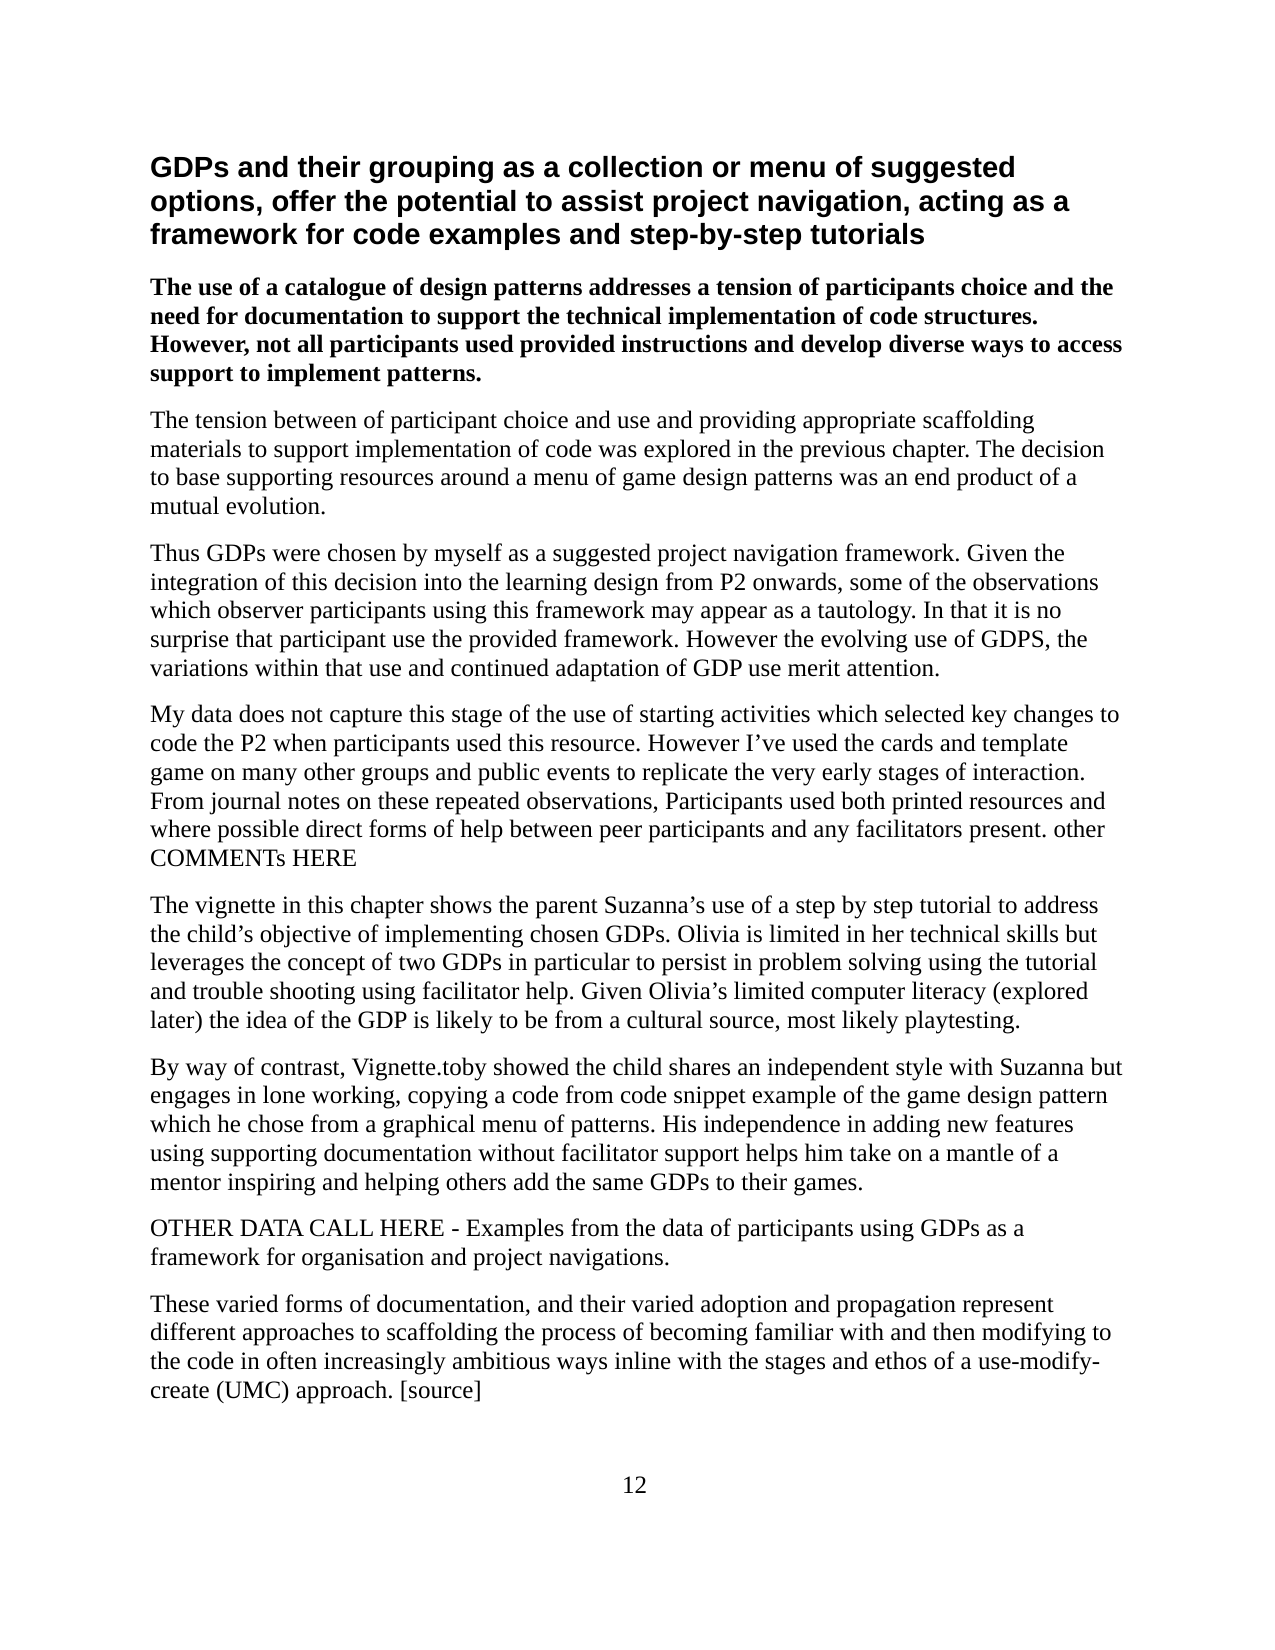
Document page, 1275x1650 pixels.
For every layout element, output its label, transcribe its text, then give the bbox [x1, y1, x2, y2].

text My data does not capture this stage of the use of starting activities which selected key changes to code the P2 when participants used this resource. However I’ve used the cards and template game on many other groups and public events to replicate the very early stages of interaction. From journal notes on these repeated observations, Participants used both printed resources and where possible direct forms of help between peer participants and any facilitators present. other COMMENTs HERE [150, 699, 1125, 872]
text The tension between of participant choice and use and providing appropriate scaffolding materials to support implementation of code was explored in the previous chapter. The decision to base supporting resources around a menu of game design patterns was an end product of a mutual evolution. [150, 405, 1125, 520]
text Thus GDPs were chosen by myself as a suggested project navigation framework. Given the integration of this decision into the learning design from P2 onwards, some of the observations which observer participants using this framework may appear as a tautology. In that it is no surprise that participant use the provided framework. However the evolving use of GDPS, the variations within that use and continued adaptation of GDP use merit attention. [150, 538, 1125, 682]
text The use of a catalogue of design patterns addresses a tension of participants choice and the need for documentation to support the technical implementation of code structures. However, not all participants used provided instructions and develop diverse ways to access support to implement patterns. [150, 272, 1125, 387]
subtitle GDPs and their grouping as a collection or menu of suggested options, offer the potential to assist project navigation, acting as a framework for code examples and step-by-step tutorials [150, 150, 1125, 251]
text By way of contrast, Vignette.toby showed the child shares an independent style with Suzanna but engages in lone working, copying a code from code snippet example of the game design pattern which he chose from a graphical menu of patterns. His independence in adding new features using supporting documentation without facilitator support helps him take on a mantle of a mentor inspiring and helping others add the same GDPs to their games. [150, 1052, 1125, 1195]
text OTHER DATA CALL HERE - Examples from the data of participants using GDPs as a framework for organisation and project navigations. [150, 1213, 1125, 1271]
text The vignette in this chapter shows the parent Suzanna’s use of a step by step tutorial to address the child’s objective of implementing chosen GDPs. Olivia is limited in her technical skills but leverages the concept of two GDPs in particular to persist in problem solving using the tutorial and trouble shooting using facilitator help. Given Olivia’s limited computer literacy (explored later) the idea of the GDP is likely to be from a cultural source, most likely playtesting. [150, 890, 1125, 1034]
text These varied forms of documentation, and their varied adoption and propagation represent different approaches to scaffolding the process of becoming familiar with and then modifying to the code in often increasingly ambitious ways inline with the stages and ethos of a use-modify-create (UMC) approach. [source] [150, 1289, 1125, 1404]
